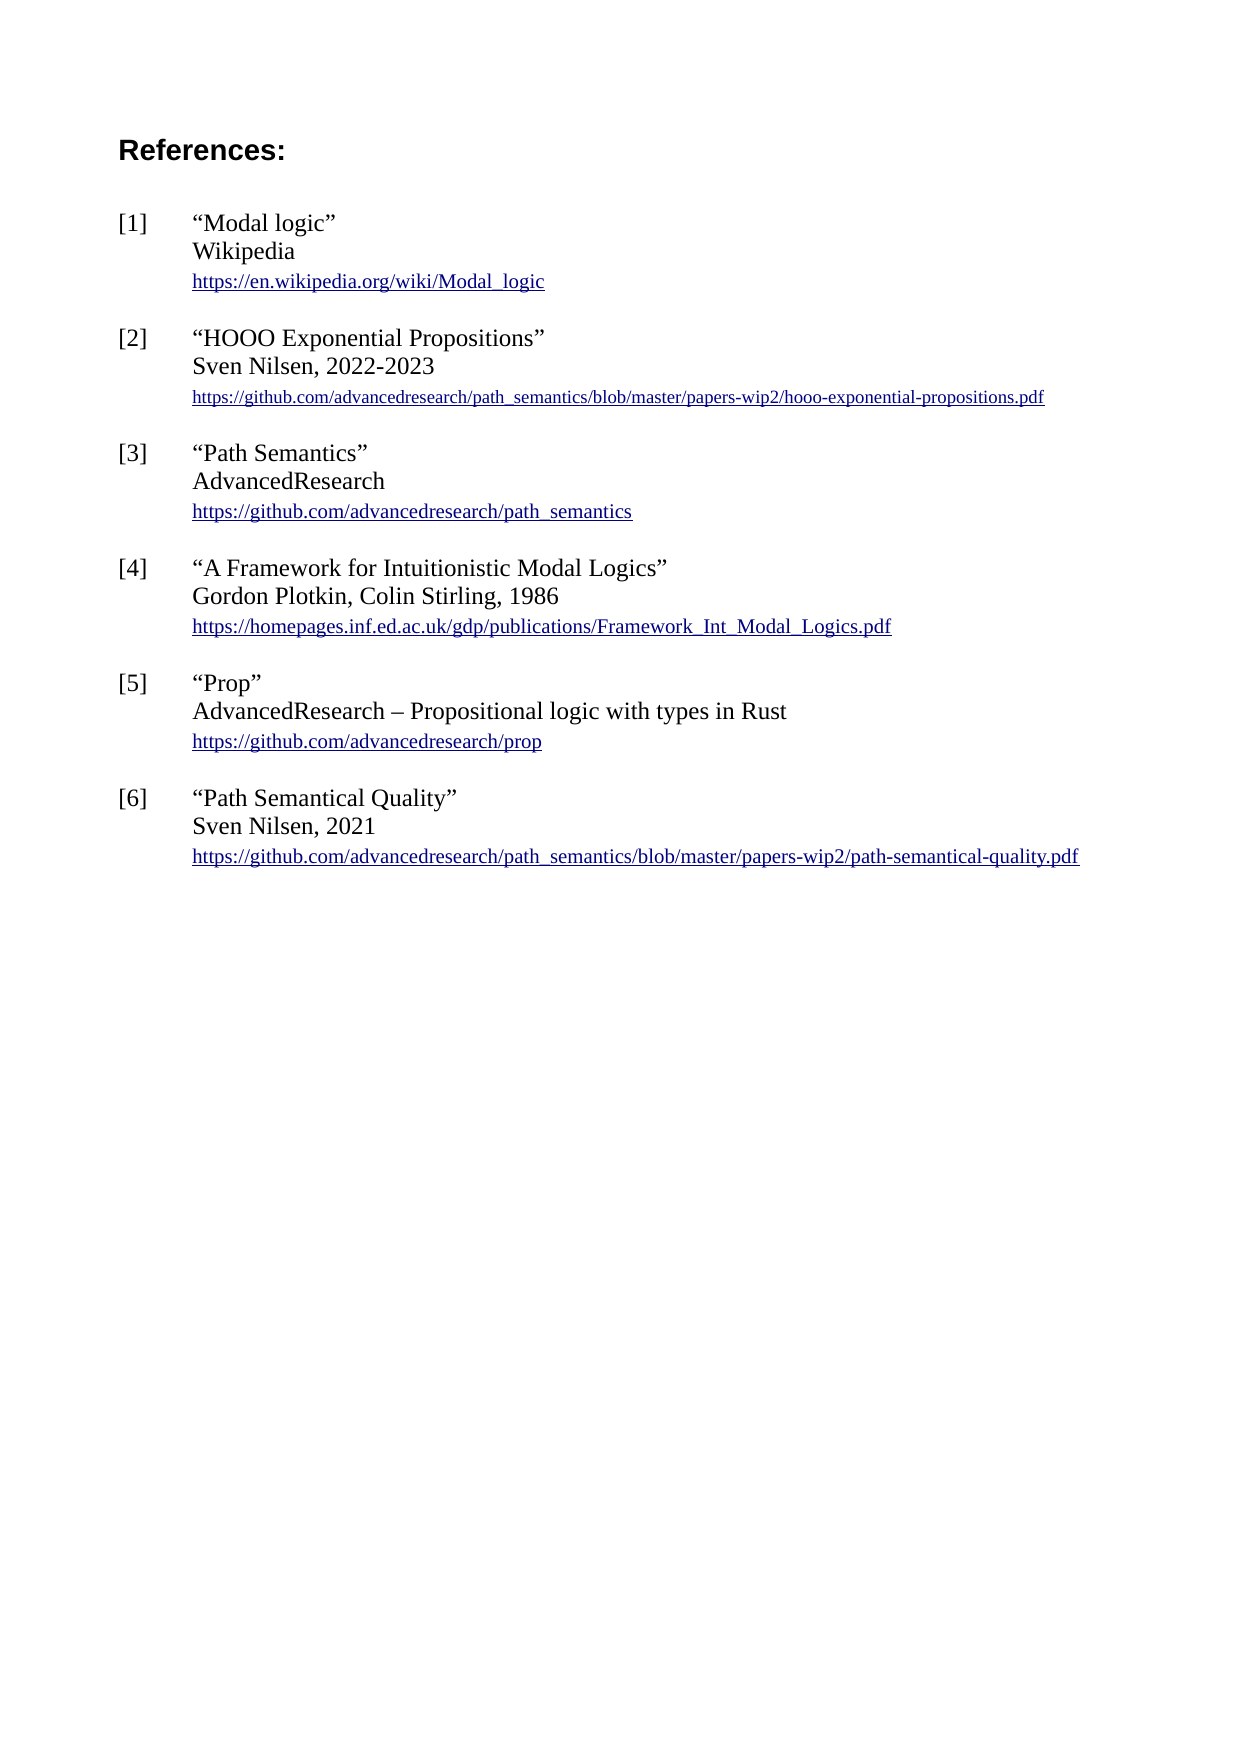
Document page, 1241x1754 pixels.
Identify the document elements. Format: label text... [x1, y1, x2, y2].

text AdvancedResearch – Propositional logic with types in Rust [118, 696, 1122, 725]
text [6] “Path Semantical Quality” [118, 783, 1122, 811]
text https://github.com/advancedresearch/path_semantics [118, 495, 1122, 524]
subtitle References: [118, 133, 1122, 166]
text [3] “Path Semantics” [118, 438, 1122, 466]
text [2] “HOOO Exponential Propositions” [118, 323, 1122, 351]
text https://homepages.inf.ed.ac.uk/gdp/publications/Framework_Int_Modal_Logics.pdf [118, 610, 1122, 639]
text https://en.wikipedia.org/wiki/Modal_logic [118, 265, 1122, 294]
text https://github.com/advancedresearch/prop [118, 725, 1122, 754]
text [4] “A Framework for Intuitionistic Modal Logics” [118, 553, 1122, 581]
text Sven Nilsen, 2022-2023 [118, 351, 1122, 380]
text AdvancedResearch [118, 466, 1122, 495]
text https://github.com/advancedresearch/path_semantics/blob/master/papers-wip2/hooo-exponential-propositions.pdf [118, 380, 1122, 409]
text https://github.com/advancedresearch/path_semantics/blob/master/papers-wip2/path-semantical-quality.pdf [118, 840, 1122, 869]
text Sven Nilsen, 2021 [118, 811, 1122, 840]
text Wikipedia [118, 236, 1122, 265]
text [5] “Prop” [118, 668, 1122, 696]
text [1] “Modal logic” [118, 208, 1122, 236]
text Gordon Plotkin, Colin Stirling, 1986 [118, 581, 1122, 610]
